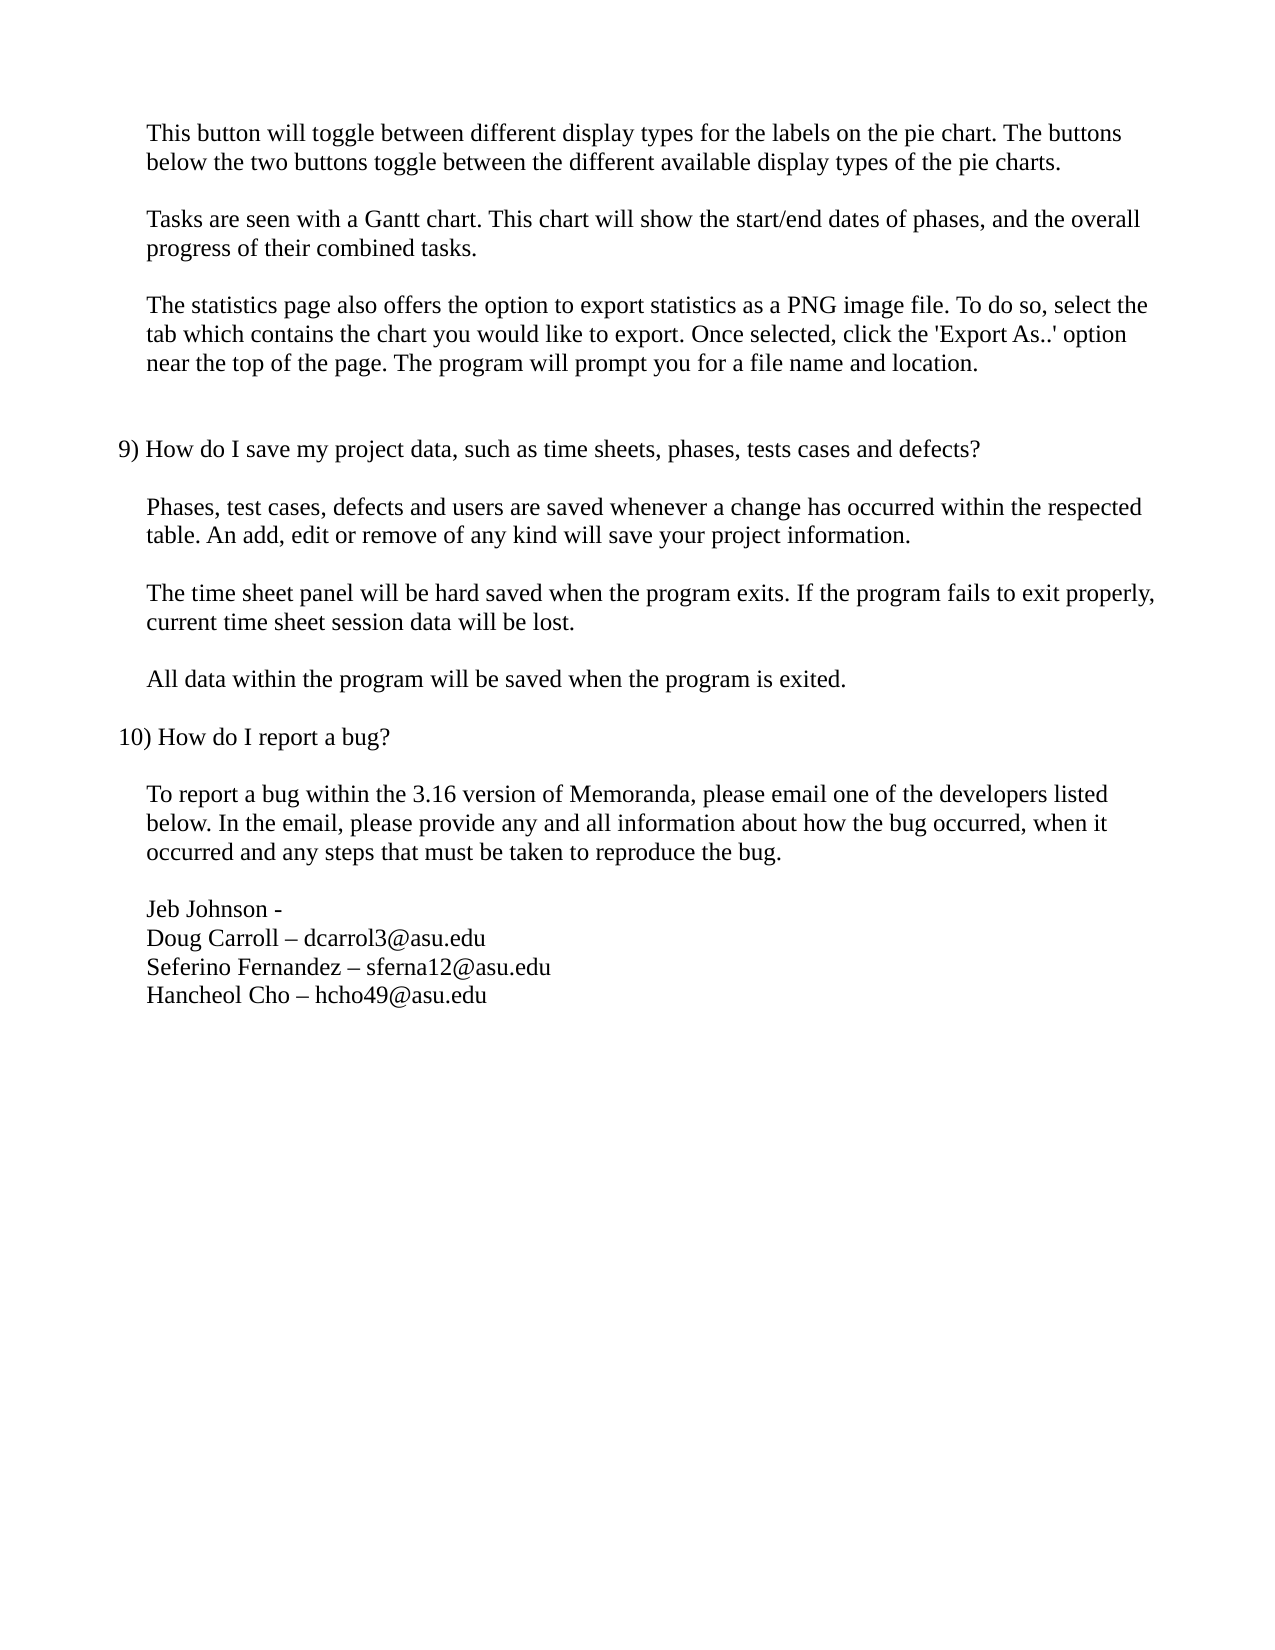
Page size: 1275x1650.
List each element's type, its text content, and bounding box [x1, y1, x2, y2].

text Doug Carroll – dcarrol3@asu.edu [146, 923, 1157, 952]
text Jeb Johnson - [146, 894, 1157, 923]
text The time sheet panel will be hard saved when the program exits. If the program fails to exit properly, current time sheet session data will be lost. [146, 578, 1157, 636]
text 10) How do I report a bug? [118, 722, 1157, 751]
text Phases, test cases, defects and users are saved whenever a change has occurred within the respected table. An add, edit or remove of any kind will save your project information. [146, 492, 1157, 549]
text Seferino Fernandez – sferna12@asu.edu [146, 952, 1157, 981]
text Tasks are seen with a Gantt chart. This chart will show the start/end dates of phases, and the overall progress of their combined tasks. [146, 204, 1157, 262]
text To report a bug within the 3.16 version of Memoranda, please email one of the developers listed below. In the email, please provide any and all information about how the bug occurred, when it occurred and any steps that must be taken to reproduce the bug. [146, 779, 1157, 866]
text Hancheol Cho – hcho49@asu.edu [146, 981, 1157, 1009]
text All data within the program will be saved when the program is exited. [146, 664, 1157, 693]
text The statistics page also offers the option to export statistics as a PNG image file. To do so, select the tab which contains the chart you would like to export. Once selected, click the 'Export As..' option near the top of the page. The program will prompt you for a file name and location. [146, 291, 1157, 377]
text This button will toggle between different display types for the labels on the pie chart. The buttons below the two buttons toggle between the different available display types of the pie charts. [146, 118, 1157, 176]
text 9) How do I save my project data, such as time sheets, phases, tests cases and defects? [118, 434, 1157, 463]
